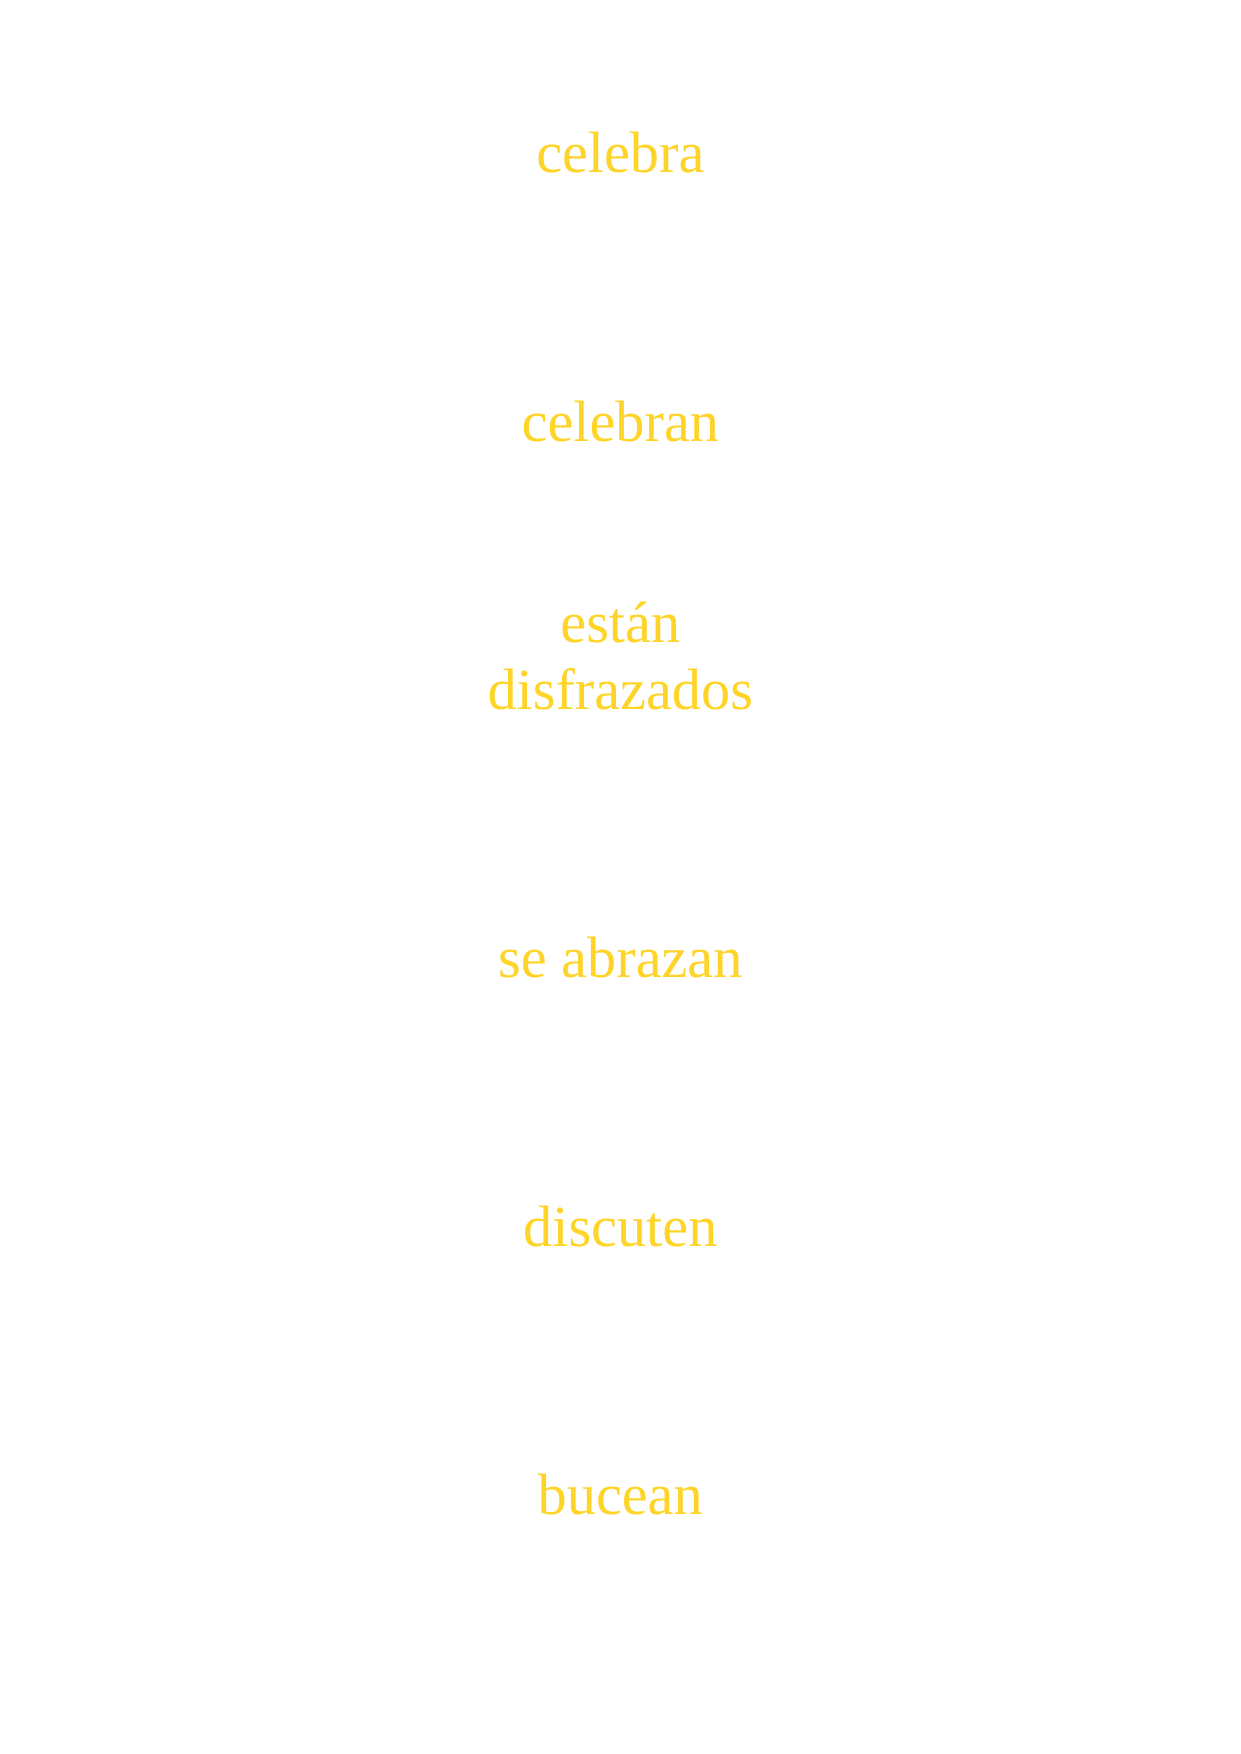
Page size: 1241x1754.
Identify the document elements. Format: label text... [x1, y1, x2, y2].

text se abrazan [118, 923, 1122, 990]
text celebra [118, 118, 1122, 185]
text bucean [118, 1460, 1122, 1527]
text discuten [118, 1191, 1122, 1258]
text celebran [118, 386, 1122, 453]
text disfrazados [118, 655, 1122, 722]
text están [118, 588, 1122, 655]
